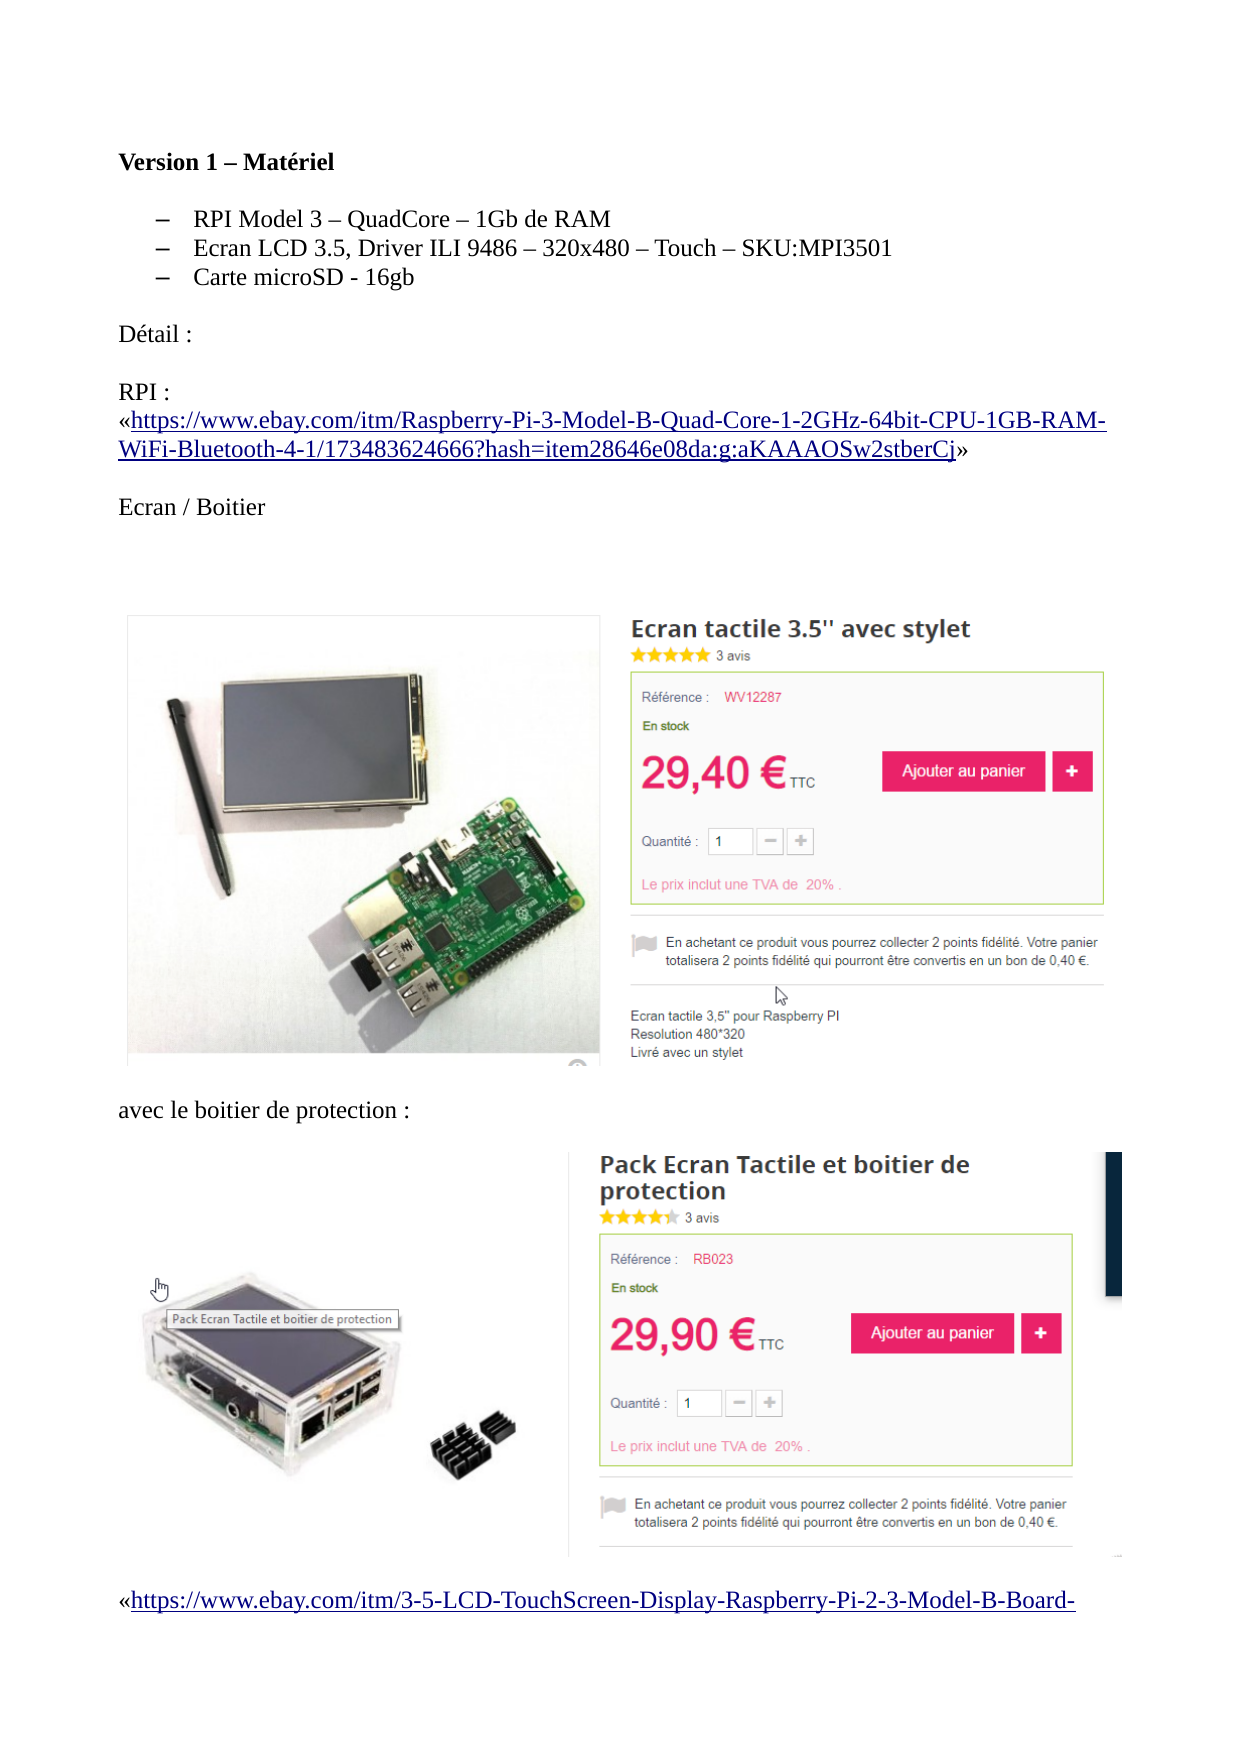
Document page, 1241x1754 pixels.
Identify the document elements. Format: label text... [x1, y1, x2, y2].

text Détail : [118, 319, 1122, 348]
text «https://www.ebay.com/itm/Raspberry-Pi-3-Model-B-Quad-Core-1-2GHz-64bit-CPU-1GB-RAM-WiFi-Bluetooth-4-1/173483624666?hash=item28646e08da:g:aKAAAOSw2stberCj» [118, 406, 1122, 463]
list RPI Model 3 – QuadCore – 1Gb de RAM [156, 204, 1122, 233]
picture [118, 606, 1122, 1066]
text avec le boitier de protection : [118, 1095, 1122, 1123]
text Version 1 – Matériel [118, 147, 1122, 176]
picture [118, 1152, 1122, 1557]
text «https://www.ebay.com/itm/3-5-LCD-TouchScreen-Display-Raspberry-Pi-2-3-Model-B-Board- [118, 1586, 1122, 1614]
list Carte microSD - 16gb [156, 262, 1122, 291]
text RPI : [118, 377, 1122, 406]
list Ecran LCD 3.5, Driver ILI 9486 – 320x480 – Touch – SKU:MPI3501 [156, 233, 1122, 262]
text Ecran / Boitier [118, 492, 1122, 521]
